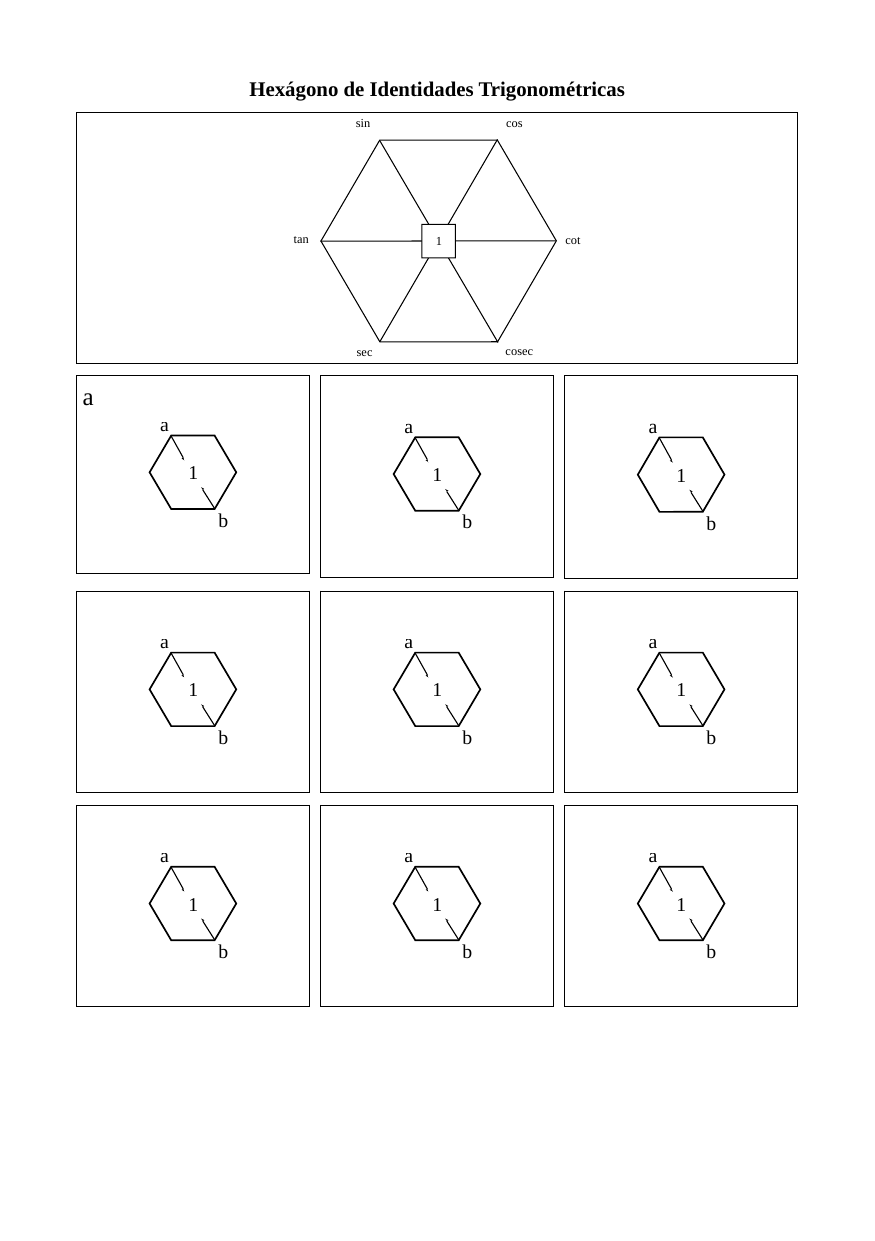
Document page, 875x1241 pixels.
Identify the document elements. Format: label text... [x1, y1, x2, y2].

table_cell [77, 964, 309, 1006]
table_cell [565, 964, 797, 1006]
table_header [77, 806, 309, 848]
table_header [565, 376, 797, 418]
table_cell [71, 106, 803, 369]
table_cell [321, 750, 553, 792]
table_cell [77, 533, 309, 573]
table_header [77, 113, 797, 363]
table_cell [315, 585, 559, 799]
table_cell [71, 799, 315, 1013]
table_header Hexágono de Identidades Trigonométricas [71, 71, 803, 106]
table_header [71, 370, 315, 585]
table_cell [321, 418, 553, 535]
table_header [321, 592, 553, 633]
table_cell [315, 799, 559, 1013]
table_header [77, 592, 309, 633]
table_cell [71, 585, 315, 799]
table_cell [559, 585, 803, 799]
table_cell [565, 536, 797, 578]
table_cell [559, 799, 803, 1013]
table_cell [321, 535, 553, 577]
table_header [565, 806, 797, 848]
table_cell [565, 634, 797, 750]
table_cell [565, 750, 797, 792]
table_header [321, 806, 553, 848]
table_header [559, 370, 803, 585]
table_cell [77, 634, 309, 750]
table_header a [77, 376, 309, 416]
table_cell [77, 416, 309, 533]
table_cell [321, 964, 553, 1006]
table_cell [565, 848, 797, 964]
table_header [565, 592, 797, 633]
table_cell [77, 848, 309, 964]
table_cell [77, 750, 309, 792]
table_header [321, 376, 553, 418]
table_cell [565, 418, 797, 536]
table_cell [321, 848, 553, 964]
table_cell [321, 634, 553, 750]
table_header [315, 370, 559, 585]
